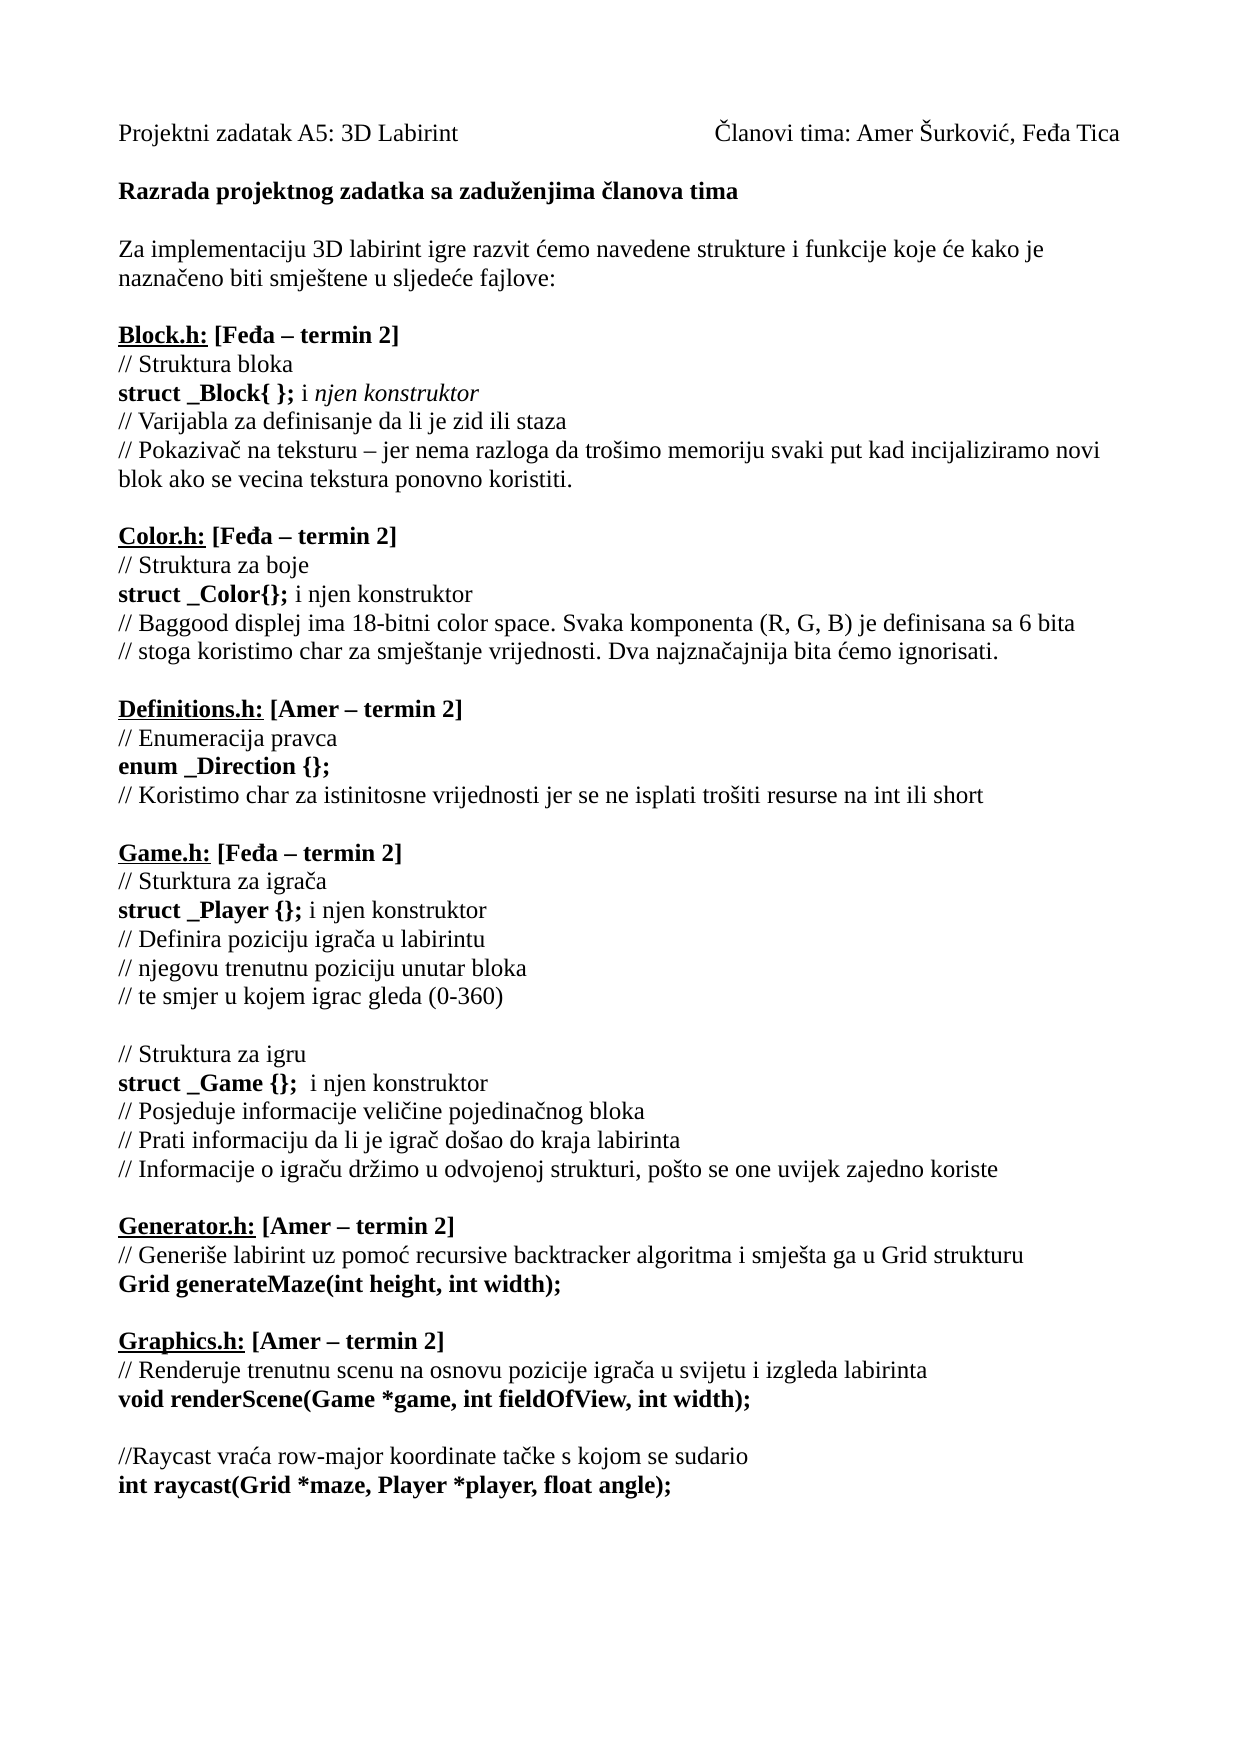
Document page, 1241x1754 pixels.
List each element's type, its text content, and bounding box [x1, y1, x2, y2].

text // stoga koristimo char za smještanje vrijednosti. Dva najznačajnija bita ćemo ignorisati. [118, 636, 1122, 665]
text // Generiše labirint uz pomoć recursive backtracker algoritma i smješta ga u Grid strukturu [118, 1240, 1122, 1269]
text // Definira poziciju igrača u labirintu [118, 924, 1122, 953]
text // te smjer u kojem igrac gleda (0-360) [118, 981, 1122, 1010]
text // Informacije o igraču držimo u odvojenoj strukturi, pošto se one uvijek zajedno koriste [118, 1154, 1122, 1183]
text //Raycast vraća row-major koordinate tačke s kojom se sudario [118, 1441, 1122, 1470]
text Block.h: [Feđa – termin 2] [118, 320, 1122, 349]
text Game.h: [Feđa – termin 2] [118, 838, 1122, 866]
text Color.h: [Feđa – termin 2] [118, 521, 1122, 550]
text void renderScene(Game *game, int fieldOfView, int width); [118, 1384, 1122, 1413]
text Definitions.h: [Amer – termin 2] [118, 694, 1122, 723]
text Razrada projektnog zadatka sa zaduženjima članova tima [118, 176, 1122, 205]
text Za implementaciju 3D labirint igre razvit ćemo navedene strukture i funkcije koje će kako je naznačeno biti smještene u sljedeće fajlove: [118, 234, 1122, 291]
text // Baggood displej ima 18-bitni color space. Svaka komponenta (R, G, B) je definisana sa 6 bita [118, 608, 1122, 636]
text // njegovu trenutnu poziciju unutar bloka [118, 953, 1122, 981]
text Generator.h: [Amer – termin 2] [118, 1211, 1122, 1240]
text // Prati informaciju da li je igrač došao do kraja labirinta [118, 1125, 1122, 1154]
text // Struktura bloka [118, 349, 1122, 378]
text int raycast(Grid *maze, Player *player, float angle); [118, 1470, 1122, 1499]
text // Enumeracija pravca [118, 723, 1122, 751]
text enum _Direction {}; [118, 751, 1122, 780]
text Grid generateMaze(int height, int width); [118, 1269, 1122, 1298]
text // Pokazivač na teksturu – jer nema razloga da trošimo memoriju svaki put kad incijaliziramo novi blok ako se vecina tekstura ponovno koristiti. [118, 435, 1122, 493]
text Graphics.h: [Amer – termin 2] [118, 1326, 1122, 1355]
text // Struktura za igru [118, 1039, 1122, 1068]
text struct _Game {}; i njen konstruktor [118, 1068, 1122, 1096]
text struct _Color{}; i njen konstruktor [118, 579, 1122, 608]
text // Struktura za boje [118, 550, 1122, 579]
text // Varijabla za definisanje da li je zid ili staza [118, 406, 1122, 435]
text // Koristimo char za istinitosne vrijednosti jer se ne isplati trošiti resurse na int ili short [118, 780, 1122, 809]
text // Sturktura za igrača [118, 866, 1122, 895]
text // Renderuje trenutnu scenu na osnovu pozicije igrača u svijetu i izgleda labirinta [118, 1355, 1122, 1384]
text struct _Player {}; i njen konstruktor [118, 895, 1122, 924]
text // Posjeduje informacije veličine pojedinačnog bloka [118, 1096, 1122, 1125]
text struct _Block{ }; i njen konstruktor [118, 378, 1122, 406]
